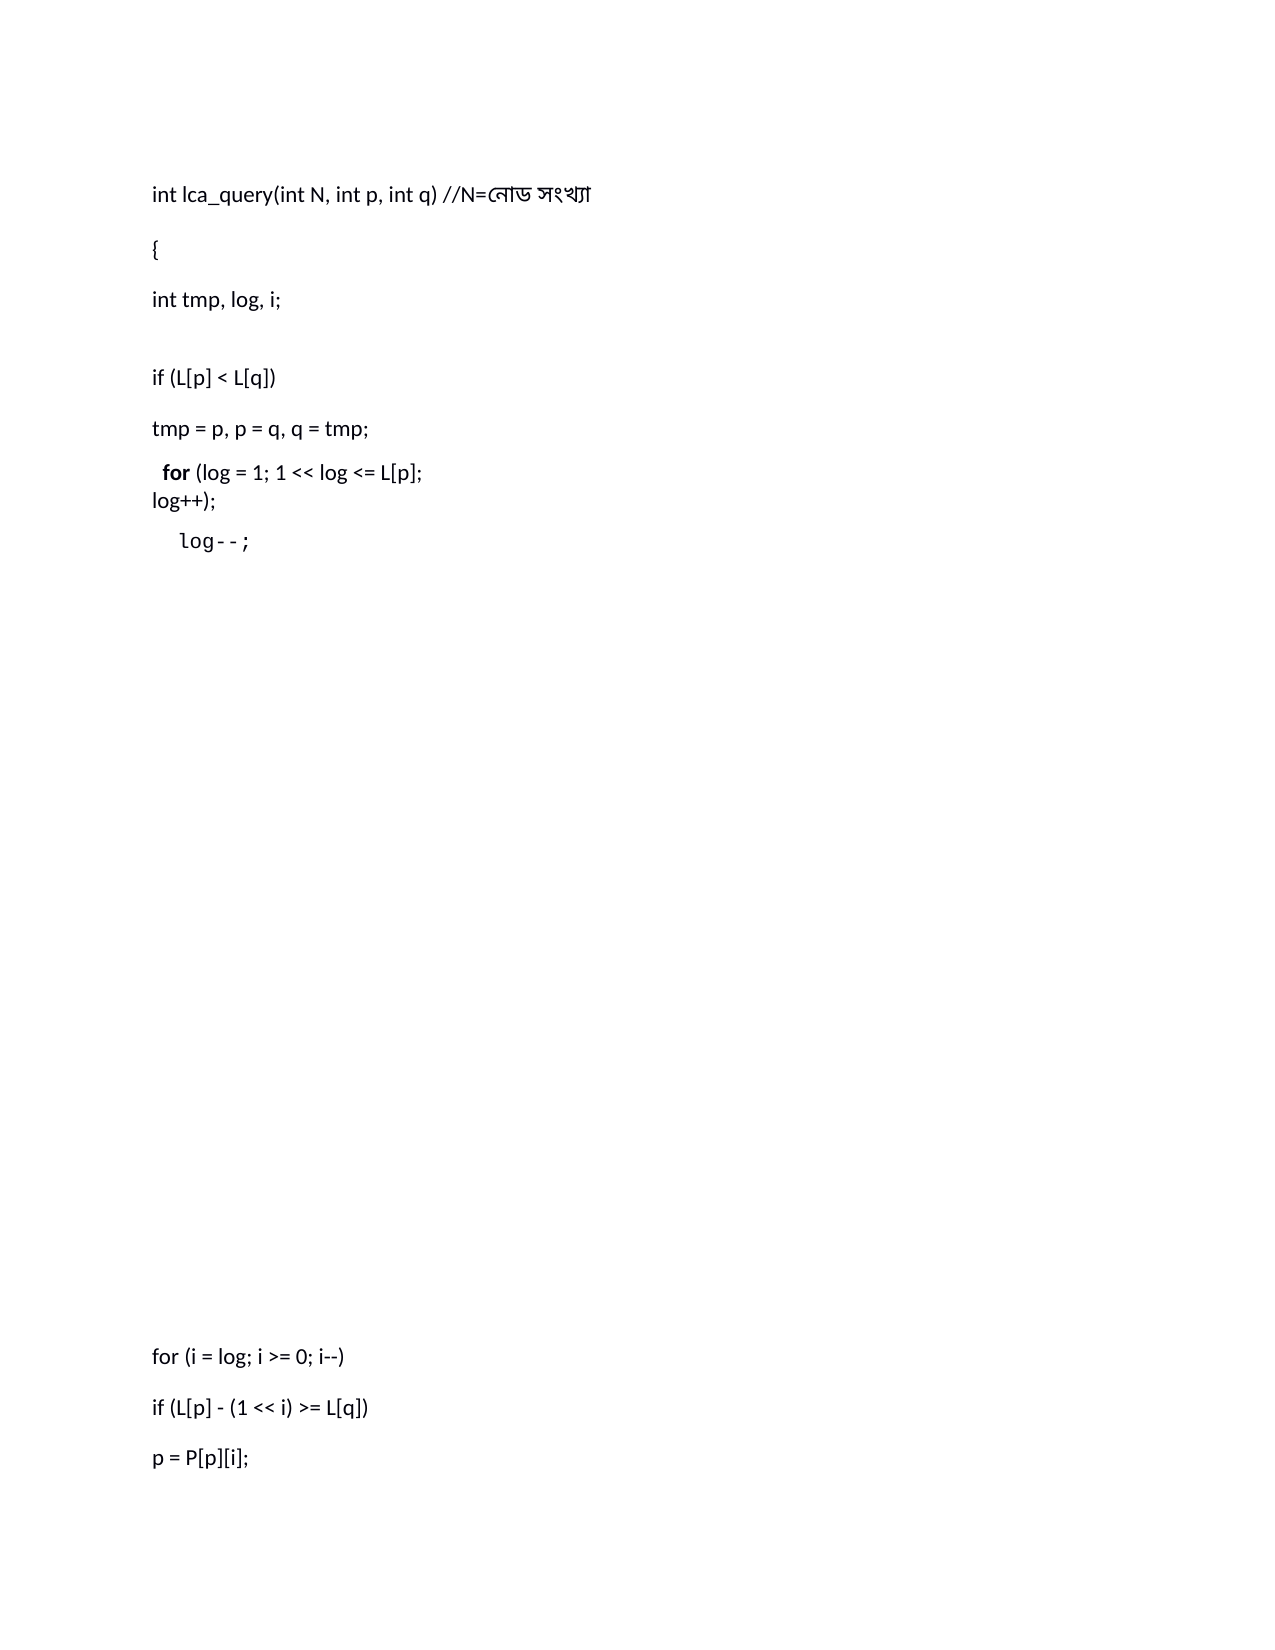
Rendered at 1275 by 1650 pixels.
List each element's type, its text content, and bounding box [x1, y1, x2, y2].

table_header if (L[p] < L[q]) [149, 360, 334, 411]
table_header if (L[p] - (1 << i) >= L[q]) [149, 1390, 470, 1440]
table_header [149, 150, 167, 178]
table_header [149, 1053, 356, 1109]
table_header [149, 1312, 167, 1339]
table_header [149, 1002, 283, 1052]
table_header int lca_query(int N, int p, int q) //N=নোড সংখ্যা [149, 178, 691, 232]
table_header for (i = log; i >= 0; i--) [149, 1339, 428, 1390]
table_header [149, 945, 167, 972]
table_header [149, 973, 246, 1002]
table_header [149, 1234, 167, 1261]
table_header tmp = p, p = q, q = tmp; for (log = 1; 1 << log <= L[p]; log++); log--; [149, 411, 464, 945]
table_header [149, 1261, 182, 1312]
table_header [149, 1183, 249, 1233]
table_header p = P[p][i]; [149, 1440, 297, 1491]
table_header int tmp, log, i; [149, 282, 332, 333]
table_header [149, 333, 167, 360]
table_header { [149, 232, 182, 282]
table_header [149, 1109, 466, 1183]
